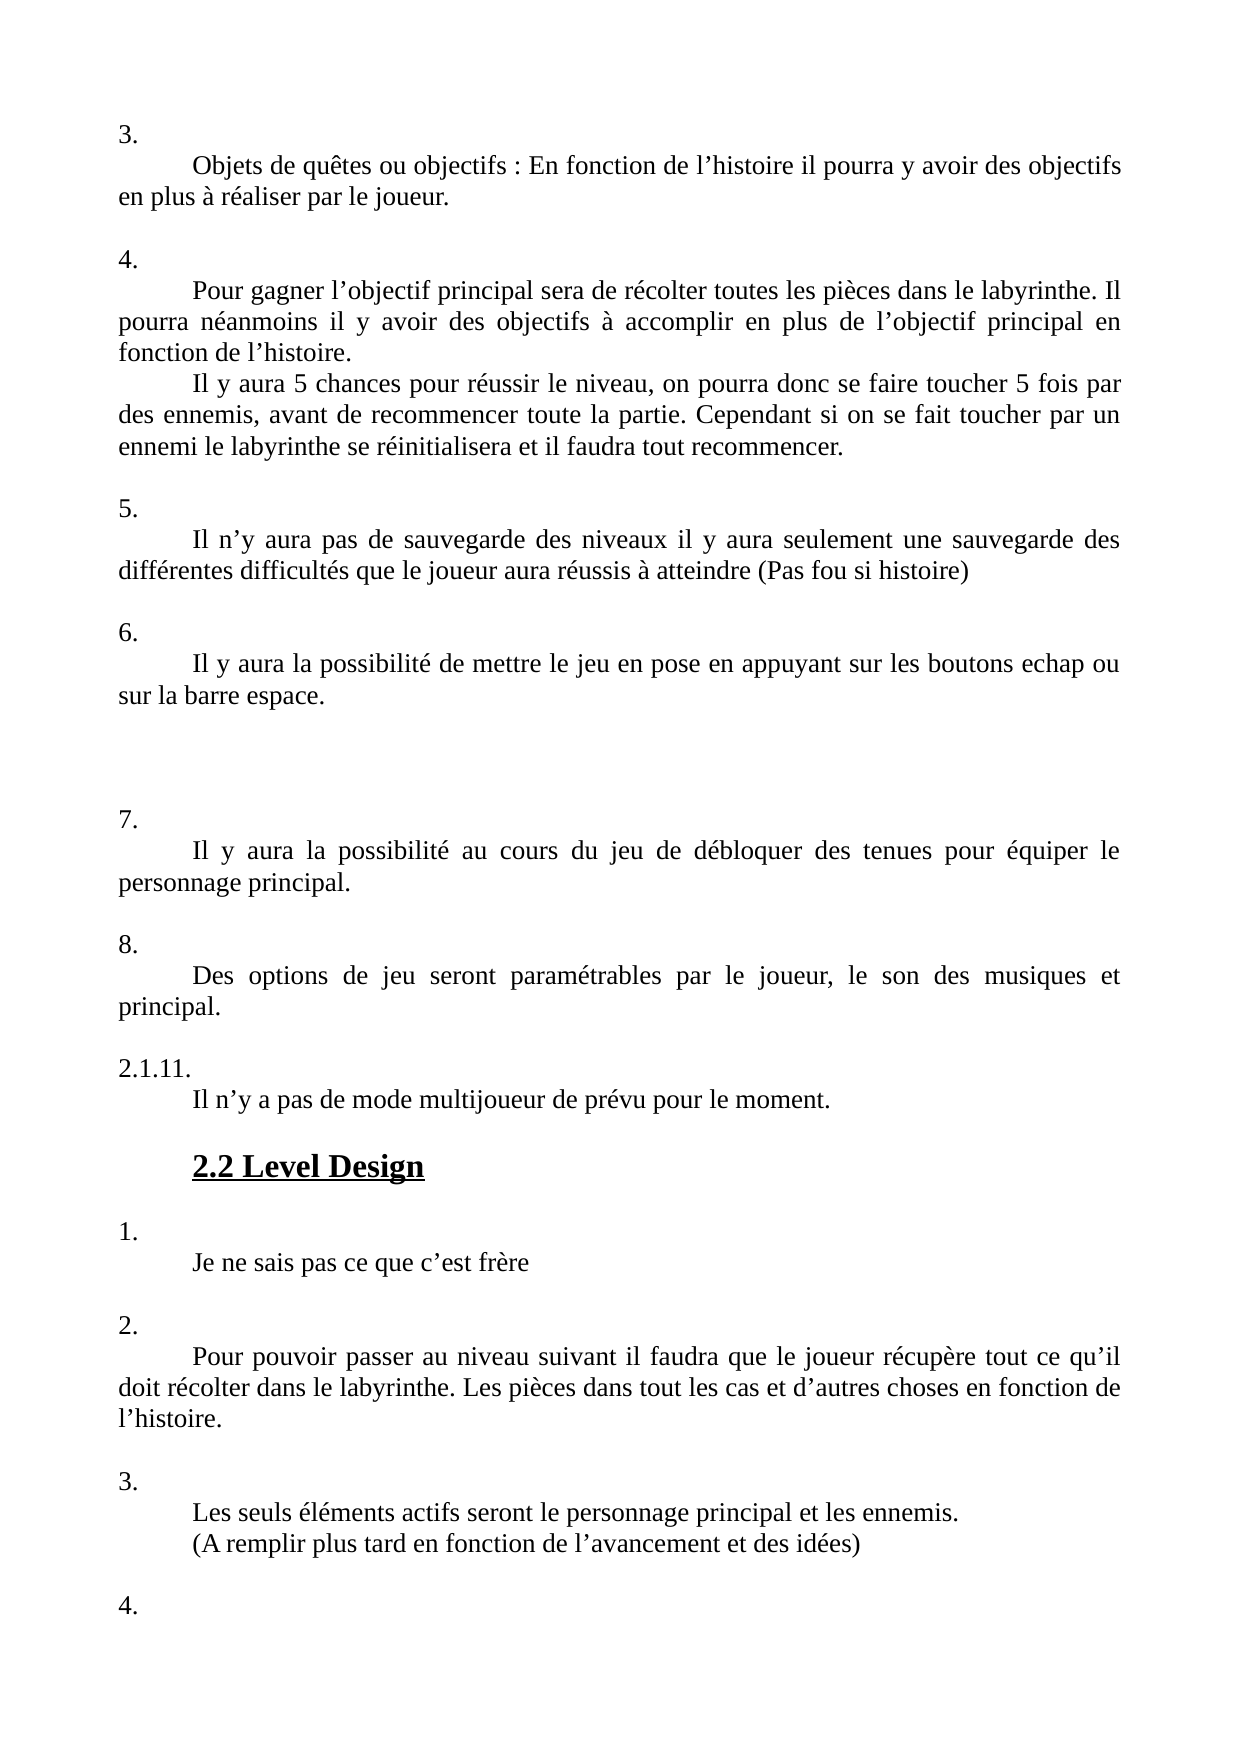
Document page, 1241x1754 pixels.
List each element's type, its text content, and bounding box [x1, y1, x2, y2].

text Il n’y aura pas de sauvegarde des niveaux il y aura seulement une sauvegarde des différentes difficultés que le joueur aura réussis à atteindre (Pas fou si histoire) [118, 523, 1122, 585]
text 7. [118, 803, 1122, 834]
text Les seuls éléments actifs seront le personnage principal et les ennemis. [118, 1496, 1122, 1527]
text Il y aura la possibilité au cours du jeu de débloquer des tenues pour équiper le personnage principal. [118, 834, 1122, 897]
text 2. [118, 1309, 1122, 1340]
text 4. [118, 243, 1122, 274]
text Il y aura la possibilité de mettre le jeu en pose en appuyant sur les boutons echap ou sur la barre espace. [118, 648, 1122, 710]
text 8. [118, 928, 1122, 959]
text 6. [118, 616, 1122, 648]
text Objets de quêtes ou objectifs : En fonction de l’histoire il pourra y avoir des objectifs en plus à réaliser par le joueur. [118, 149, 1122, 212]
text Je ne sais pas ce que c’est frère [118, 1247, 1122, 1278]
text 1. [118, 1215, 1122, 1247]
text 3. [118, 118, 1122, 149]
text 5. [118, 492, 1122, 523]
text Pour pouvoir passer au niveau suivant il faudra que le joueur récupère tout ce qu’il doit récolter dans le labyrinthe. Les pièces dans tout les cas et d’autres choses en fonction de l’histoire. [118, 1340, 1122, 1433]
text 3. [118, 1464, 1122, 1496]
text Pour gagner l’objectif principal sera de récolter toutes les pièces dans le labyrinthe. Il pourra néanmoins il y avoir des objectifs à accomplir en plus de l’objectif principal en fonction de l’histoire. [118, 274, 1122, 367]
text 2.2 Level Design [118, 1146, 1122, 1184]
text Il n’y a pas de mode multijoueur de prévu pour le moment. [118, 1084, 1122, 1115]
text Il y aura 5 chances pour réussir le niveau, on pourra donc se faire toucher 5 fois par des ennemis, avant de recommencer toute la partie. Cependant si on se fait toucher par un ennemi le labyrinthe se réinitialisera et il faudra tout recommencer. [118, 367, 1122, 461]
text (A remplir plus tard en fonction de l’avancement et des idées) [118, 1527, 1122, 1558]
text 4. [118, 1589, 1122, 1620]
text 2.1.11. [118, 1052, 1122, 1084]
text Des options de jeu seront paramétrables par le joueur, le son des musiques et principal. [118, 959, 1122, 1021]
